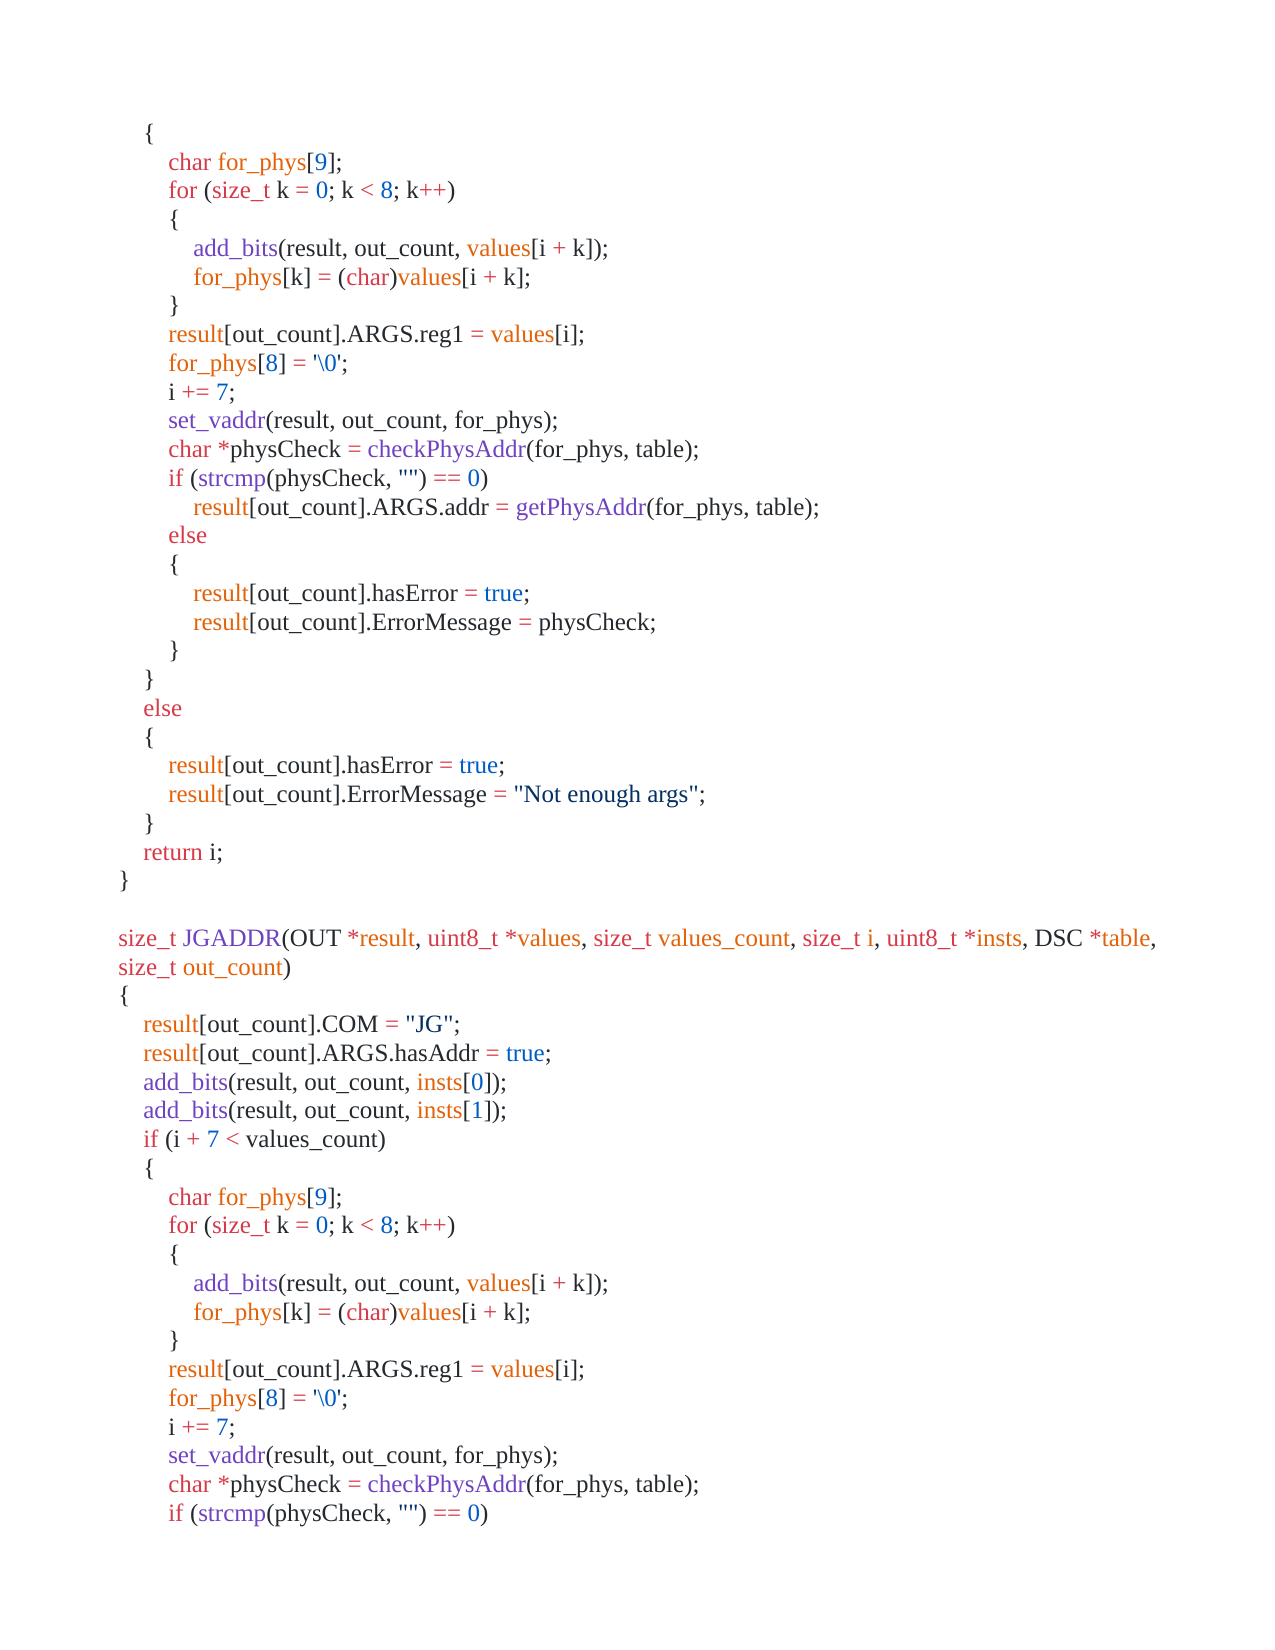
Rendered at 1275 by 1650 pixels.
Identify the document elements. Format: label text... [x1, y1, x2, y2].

text else [118, 521, 1157, 549]
text char for_phys[9]; [118, 147, 1157, 176]
text else [118, 693, 1157, 722]
text { [118, 549, 1157, 578]
text { [118, 204, 1157, 233]
text add_bits(result, out_count, values[i + k]); [118, 233, 1157, 262]
text } [118, 291, 1157, 319]
text char *physCheck = checkPhysAddr(for_phys, table); [118, 434, 1157, 463]
text return i; [118, 837, 1157, 866]
text i += 7; [118, 377, 1157, 406]
text } [118, 866, 1157, 894]
text if (i + 7 < values_count) [118, 1124, 1157, 1153]
text char *physCheck = checkPhysAddr(for_phys, table); [118, 1469, 1157, 1498]
text for_phys[8] = '\0'; [118, 1383, 1157, 1412]
text { [118, 1239, 1157, 1268]
text { [118, 981, 1157, 1009]
text result[out_count].COM = "JG"; [118, 1009, 1157, 1038]
text { [118, 722, 1157, 751]
text set_vaddr(result, out_count, for_phys); [118, 1441, 1157, 1469]
text } [118, 1326, 1157, 1354]
text add_bits(result, out_count, insts[0]); [118, 1067, 1157, 1096]
text result[out_count].ARGS.reg1 = values[i]; [118, 319, 1157, 348]
text { [118, 1153, 1157, 1182]
text add_bits(result, out_count, values[i + k]); [118, 1268, 1157, 1297]
text if (strcmp(physCheck, "") == 0) [118, 1498, 1157, 1527]
text for_phys[8] = '\0'; [118, 348, 1157, 377]
text set_vaddr(result, out_count, for_phys); [118, 406, 1157, 434]
text for (size_t k = 0; k < 8; k++) [118, 1211, 1157, 1239]
text result[out_count].hasError = true; [118, 578, 1157, 607]
text result[out_count].ARGS.reg1 = values[i]; [118, 1354, 1157, 1383]
text } [118, 636, 1157, 664]
text char for_phys[9]; [118, 1182, 1157, 1211]
text result[out_count].ARGS.addr = getPhysAddr(for_phys, table); [118, 492, 1157, 521]
text if (strcmp(physCheck, "") == 0) [118, 463, 1157, 492]
text for_phys[k] = (char)values[i + k]; [118, 1297, 1157, 1326]
text size_t JGADDR(OUT *result, uint8_t *values, size_t values_count, size_t i, uint8_t *insts, DSC *table, size_t out_count) [118, 923, 1157, 981]
text { [118, 118, 1157, 147]
text result[out_count].ARGS.hasAddr = true; [118, 1038, 1157, 1067]
text add_bits(result, out_count, insts[1]); [118, 1096, 1157, 1124]
text result[out_count].ErrorMessage = "Not enough args"; [118, 779, 1157, 808]
text for_phys[k] = (char)values[i + k]; [118, 262, 1157, 291]
text i += 7; [118, 1412, 1157, 1441]
text result[out_count].ErrorMessage = physCheck; [118, 607, 1157, 636]
text result[out_count].hasError = true; [118, 751, 1157, 779]
text for (size_t k = 0; k < 8; k++) [118, 176, 1157, 204]
text } [118, 664, 1157, 693]
text } [118, 808, 1157, 837]
